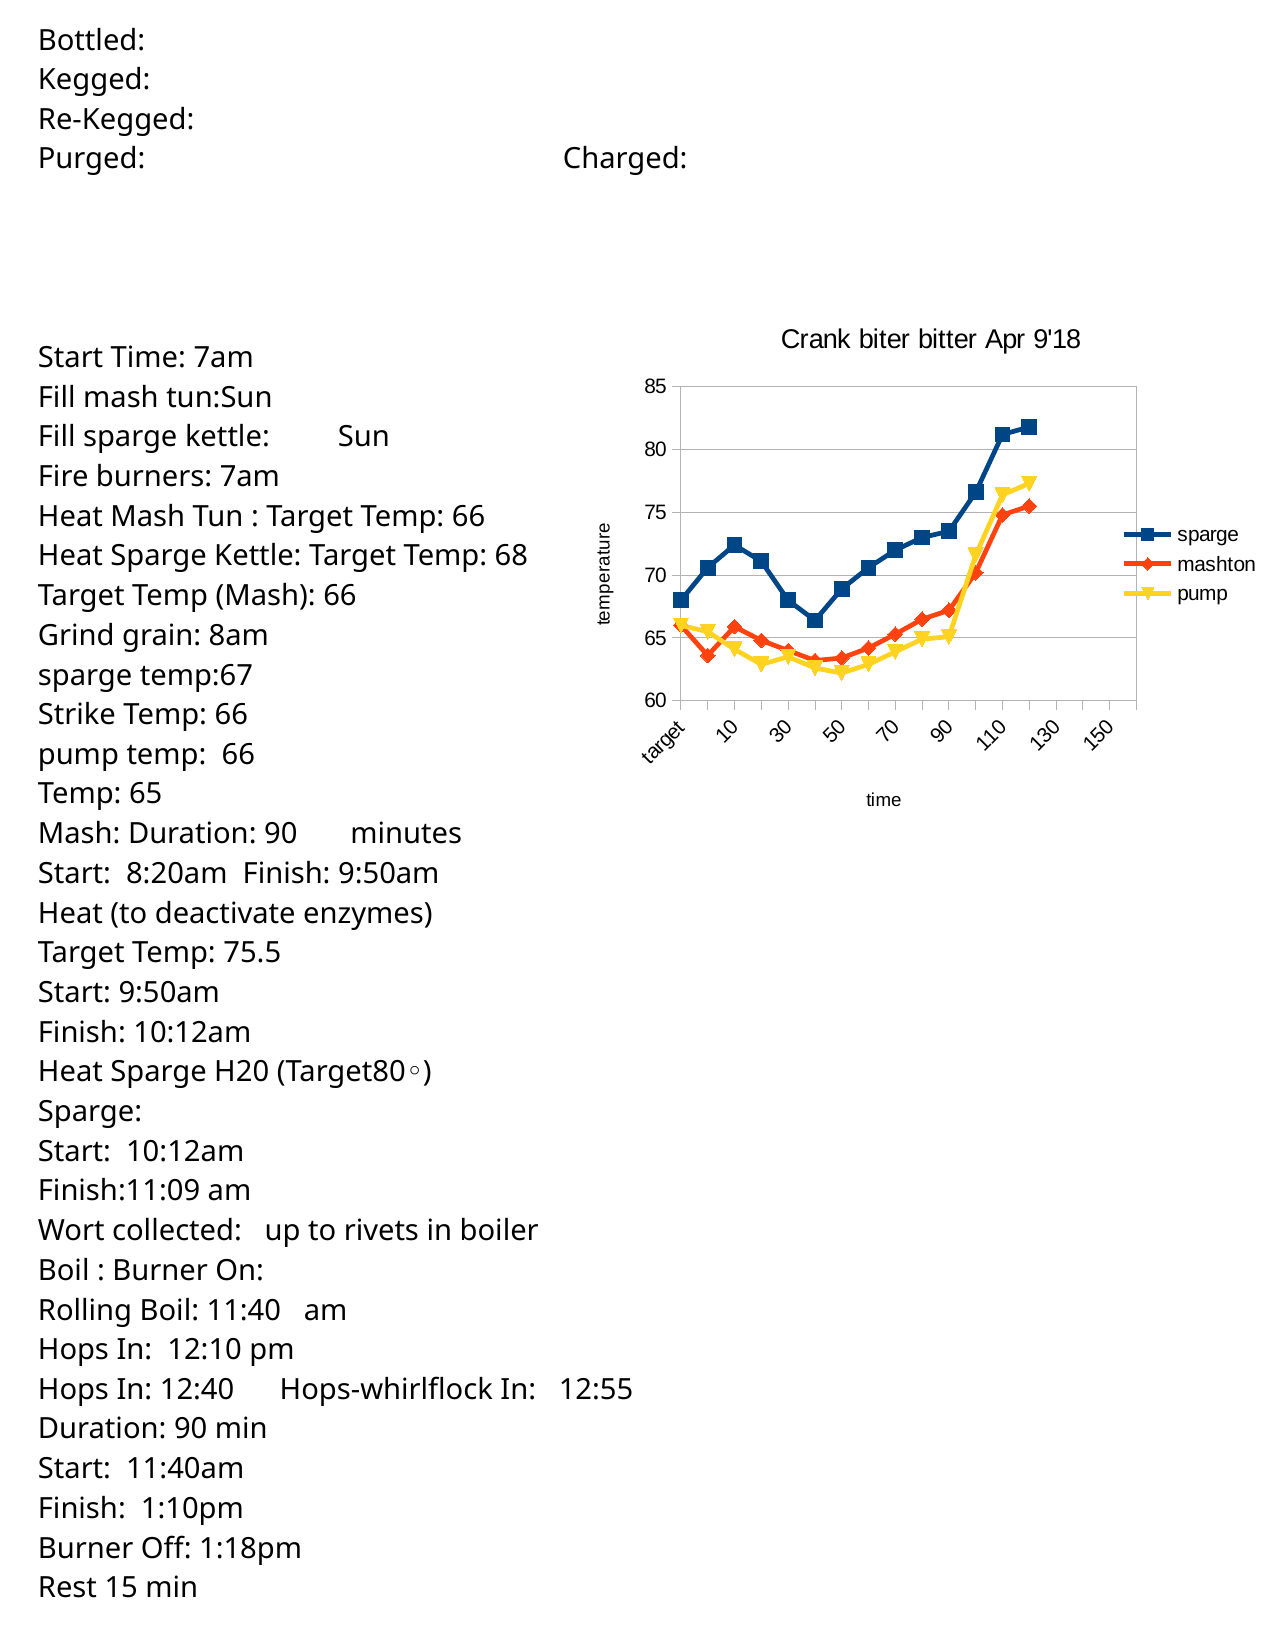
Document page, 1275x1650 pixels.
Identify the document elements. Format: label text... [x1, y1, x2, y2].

text Start Time: 7am [38, 336, 1237, 376]
text pump temp: 66 [38, 733, 1237, 773]
text Temp: 65 [38, 773, 1237, 812]
text [901, 615, 953, 637]
text Heat Mash Tun : Target Temp: 66 [38, 495, 680, 535]
text [957, 513, 991, 535]
text Target Temp (Mash): 66 [775, 576, 852, 613]
text [871, 638, 916, 654]
text Strike Temp: 66 [38, 693, 1237, 733]
text Purged: Charged: [38, 138, 1237, 177]
text Hops In: 12:40 Hops-whirlflock In: 12:55 [38, 1368, 1237, 1408]
text [997, 450, 1136, 455]
text sparge temp:67 [38, 654, 680, 693]
text [768, 638, 880, 654]
text [1137, 455, 1237, 495]
text Target Temp (Mash): 66 [681, 576, 801, 614]
text Start: 10:12am [38, 1130, 1237, 1170]
text Heat Sparge Kettle: Target Temp: 68 [38, 535, 680, 574]
text [1137, 495, 1237, 535]
text Heat Sparge Kettle: Target Temp: 68 [1137, 535, 1237, 574]
text Target Temp (Mash): 66 [38, 574, 680, 614]
text [899, 638, 1136, 654]
text Heat Sparge H20 (Target80◦) [38, 1051, 1237, 1090]
text Heat Sparge Kettle: Target Temp: 68 [681, 535, 914, 574]
text [681, 450, 992, 455]
text Target Temp (Mash): 66 [825, 576, 966, 614]
text Fire burners: 7am [38, 455, 680, 495]
text Hops In: 12:10 pm [38, 1328, 1237, 1368]
text Heat Sparge Kettle: Target Temp: 68 [981, 535, 1136, 574]
text Fill sparge kettle: Sun [38, 416, 680, 455]
text [983, 455, 1136, 495]
text [681, 638, 701, 654]
text Finish: 1:10pm [38, 1487, 1237, 1527]
text Target Temp: 75.5 [38, 932, 1237, 971]
text Sparge: [38, 1090, 1237, 1130]
text Start: 8:20am Finish: 9:50am [38, 852, 1237, 892]
text [727, 638, 782, 654]
text [681, 513, 957, 535]
text [1137, 416, 1237, 455]
text Re-Kegged: [38, 98, 1237, 138]
text Mash: Duration: 90 minutes [38, 812, 1237, 852]
text Finish: 10:12am [38, 1011, 1237, 1051]
text Fill mash tun:Sun [38, 376, 1237, 416]
text [1137, 614, 1237, 654]
text [681, 495, 968, 512]
text Rolling Boil: 11:40 am [38, 1289, 1237, 1328]
text Target Temp (Mash): 66 [1137, 574, 1237, 614]
text Grind grain: 8am [38, 614, 680, 654]
text Heat Sparge Kettle: Target Temp: 68 [876, 535, 981, 574]
text [954, 614, 1136, 637]
text Finish:11:09 am [38, 1170, 1237, 1209]
text [681, 416, 1136, 449]
text Boil : Burner On: [38, 1249, 1237, 1289]
text Wort collected: up to rivets in boiler [38, 1209, 1237, 1249]
text Bottled: [38, 19, 1237, 58]
text Heat (to deactivate enzymes) [38, 892, 1237, 932]
text Rest 15 min [38, 1567, 1237, 1606]
text [681, 614, 918, 637]
text Kegged: [38, 58, 1237, 98]
text Start: 9:50am [38, 971, 1237, 1011]
text Duration: 90 min [38, 1408, 1237, 1447]
text Target Temp (Mash): 66 [960, 576, 1136, 614]
text [1137, 654, 1237, 693]
text [999, 495, 1136, 512]
text [681, 455, 989, 495]
text [997, 513, 1136, 535]
text [681, 654, 1136, 693]
text Burner Off: 1:18pm [38, 1527, 1237, 1567]
text Start: 11:40am [38, 1447, 1237, 1487]
text Heat Sparge Kettle: Target Temp: 68 [716, 553, 766, 574]
